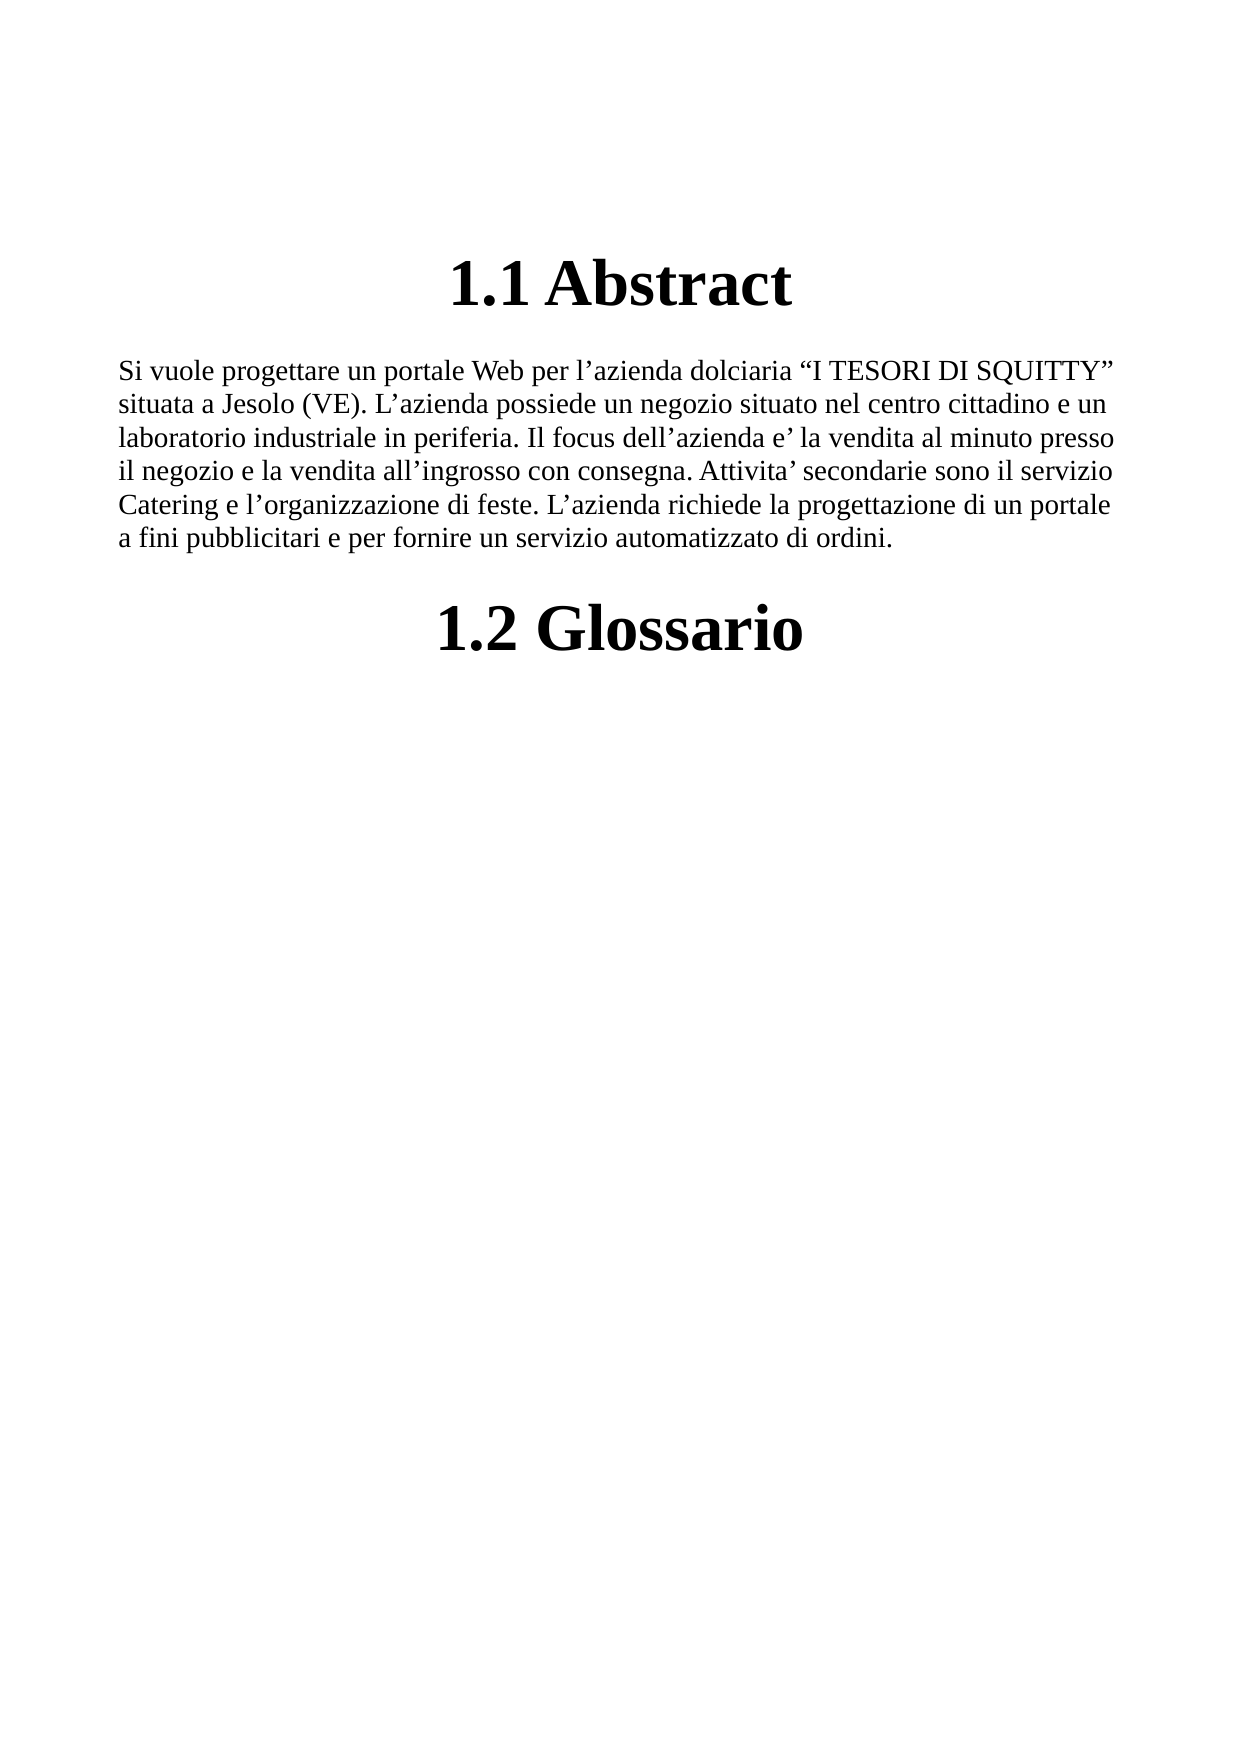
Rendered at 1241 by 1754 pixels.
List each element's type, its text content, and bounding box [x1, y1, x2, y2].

text Si vuole progettare un portale Web per l’azienda dolciaria “I TESORI DI SQUITTY” situata a Jesolo (VE). L’azienda possiede un negozio situato nel centro cittadino e un laboratorio industriale in periferia. Il focus dell’azienda e’ la vendita al minuto presso il negozio e la vendita all’ingrosso con consegna. Attivita’ secondarie sono il servizio Catering e l’organizzazione di feste. L’azienda richiede la progettazione di un portale a fini pubblicitari e per fornire un servizio automatizzato di ordini. [118, 353, 1122, 554]
text 1.2 Glossario [118, 588, 1122, 664]
text 1.1 Abstract [118, 243, 1122, 319]
